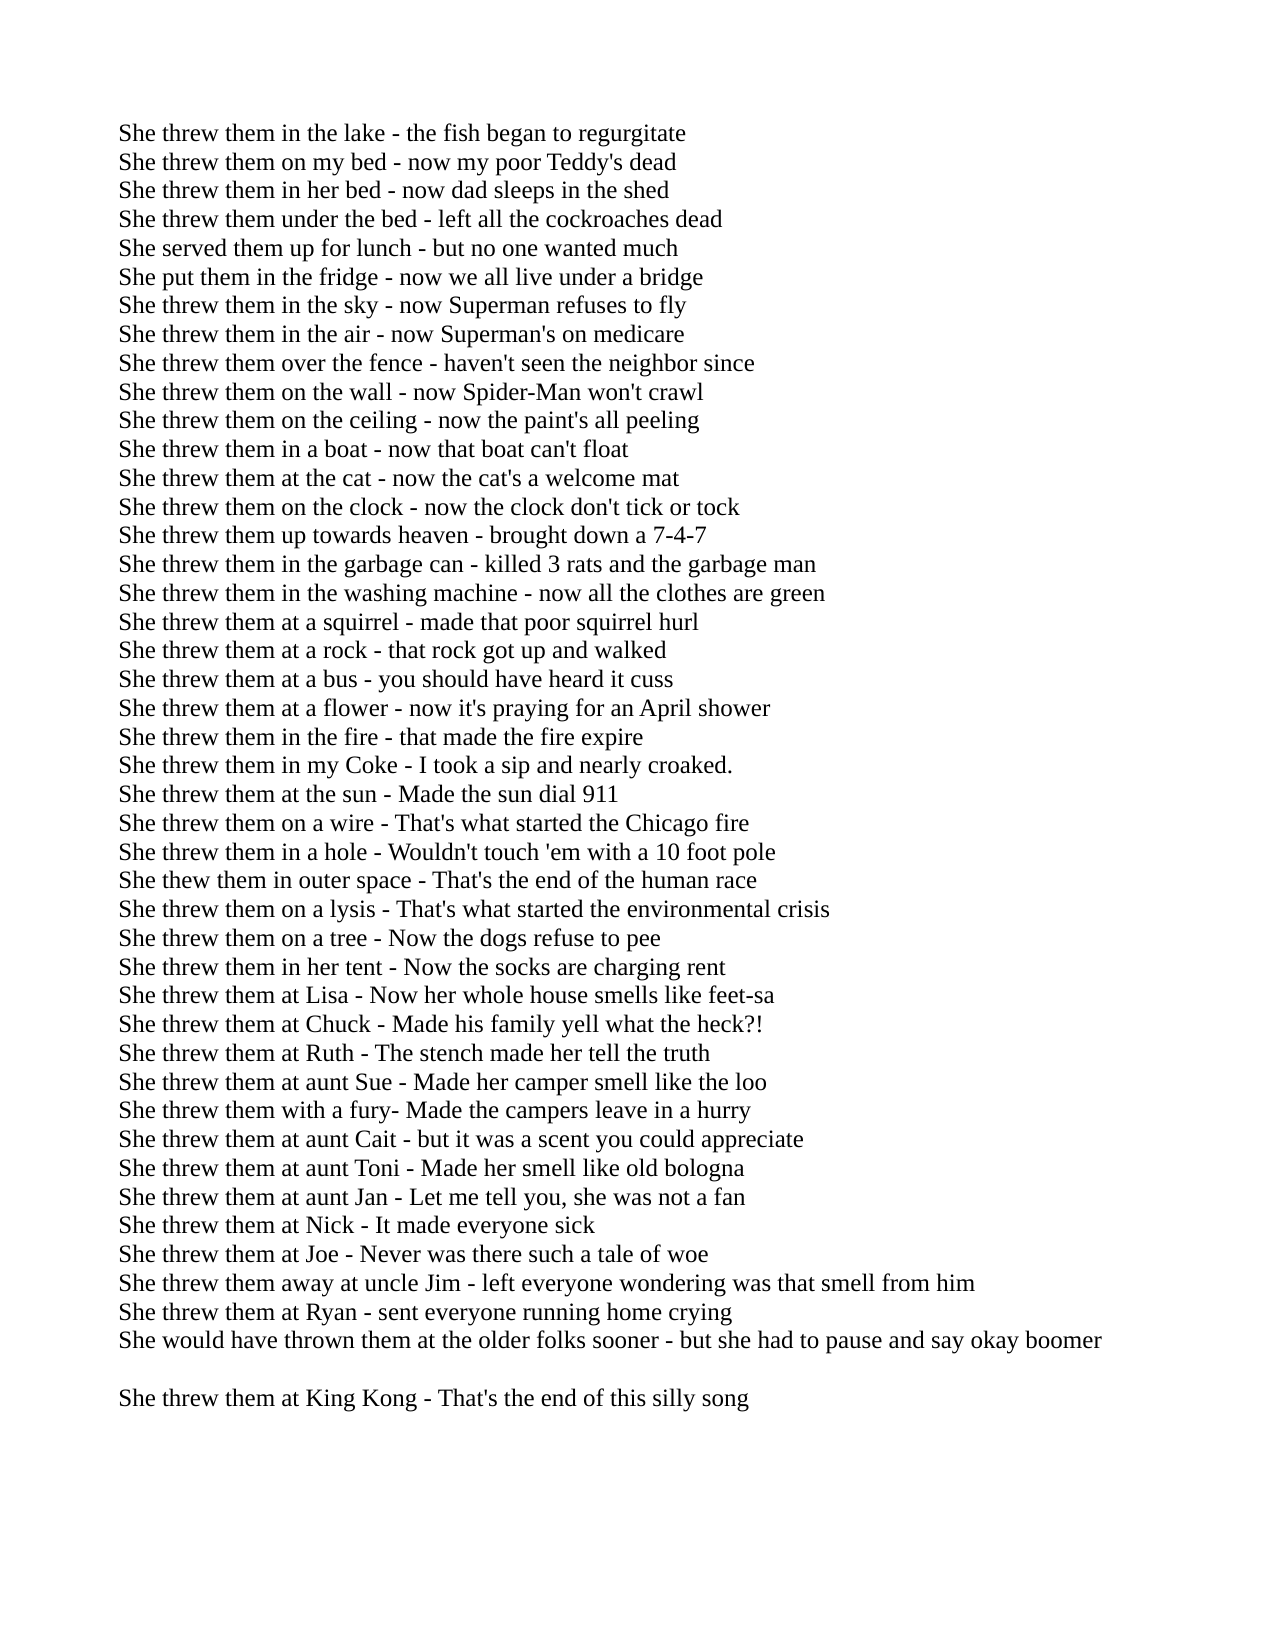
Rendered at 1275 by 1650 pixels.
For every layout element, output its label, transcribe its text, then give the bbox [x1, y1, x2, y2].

text She threw them at aunt Jan - Let me tell you, she was not a fan [118, 1182, 1157, 1211]
text She threw them in her bed - now dad sleeps in the shed [118, 176, 1157, 204]
text She threw them at aunt Toni - Made her smell like old bologna [118, 1153, 1157, 1182]
text She threw them on the wall - now Spider-Man won't crawl [118, 377, 1157, 406]
text She thew them in outer space - That's the end of the human race [118, 866, 1157, 894]
text She threw them away at uncle Jim - left everyone wondering was that smell from him [118, 1268, 1157, 1297]
text She threw them in the washing machine - now all the clothes are green [118, 578, 1157, 607]
text She threw them at aunt Sue - Made her camper smell like the loo [118, 1067, 1157, 1096]
text She threw them at the cat - now the cat's a welcome mat [118, 463, 1157, 492]
text She threw them on a wire - That's what started the Chicago fire [118, 808, 1157, 837]
text She threw them at aunt Cait - but it was a scent you could appreciate [118, 1124, 1157, 1153]
text She threw them with a fury- Made the campers leave in a hurry [118, 1096, 1157, 1124]
text She threw them over the fence - haven't seen the neighbor since [118, 348, 1157, 377]
text She threw them on the ceiling - now the paint's all peeling [118, 406, 1157, 434]
text She served them up for lunch - but no one wanted much [118, 233, 1157, 262]
text She threw them at a bus - you should have heard it cuss [118, 664, 1157, 693]
text She threw them at a squirrel - made that poor squirrel hurl [118, 607, 1157, 636]
text She threw them in the air - now Superman's on medicare [118, 319, 1157, 348]
text She threw them at Chuck - Made his family yell what the heck?! [118, 1009, 1157, 1038]
text She threw them in the fire - that made the fire expire [118, 722, 1157, 751]
text She threw them at Ruth - The stench made her tell the truth [118, 1038, 1157, 1067]
text She threw them in the garbage can - killed 3 rats and the garbage man [118, 549, 1157, 578]
text She threw them under the bed - left all the cockroaches dead [118, 204, 1157, 233]
text She put them in the fridge - now we all live under a bridge [118, 262, 1157, 291]
text She threw them on a lysis - That's what started the environmental crisis [118, 894, 1157, 923]
text She threw them at Lisa - Now her whole house smells like feet-sa [118, 981, 1157, 1009]
text She threw them in my Coke - I took a sip and nearly croaked. [118, 751, 1157, 779]
text She threw them in the sky - now Superman refuses to fly [118, 291, 1157, 319]
text She threw them in her tent - Now the socks are charging rent [118, 952, 1157, 981]
text She threw them on my bed - now my poor Teddy's dead [118, 147, 1157, 176]
text She threw them in a boat - now that boat can't float [118, 434, 1157, 463]
text She threw them at Ryan - sent everyone running home crying [118, 1297, 1157, 1326]
text She threw them at a flower - now it's praying for an April shower [118, 693, 1157, 722]
text She threw them at Nick - It made everyone sick [118, 1211, 1157, 1239]
text She threw them on a tree - Now the dogs refuse to pee [118, 923, 1157, 952]
text She threw them on the clock - now the clock don't tick or tock [118, 492, 1157, 521]
text She threw them in the lake - the fish began to regurgitate [118, 118, 1157, 147]
text She threw them up towards heaven - brought down a 7-4-7 [118, 521, 1157, 549]
text She threw them at the sun - Made the sun dial 911 [118, 779, 1157, 808]
text She threw them at a rock - that rock got up and walked [118, 636, 1157, 664]
text She threw them at King Kong - That's the end of this silly song [118, 1383, 1157, 1412]
text She threw them in a hole - Wouldn't touch 'em with a 10 foot pole [118, 837, 1157, 866]
text She threw them at Joe - Never was there such a tale of woe [118, 1239, 1157, 1268]
text She would have thrown them at the older folks sooner - but she had to pause and say okay boomer [118, 1326, 1157, 1354]
